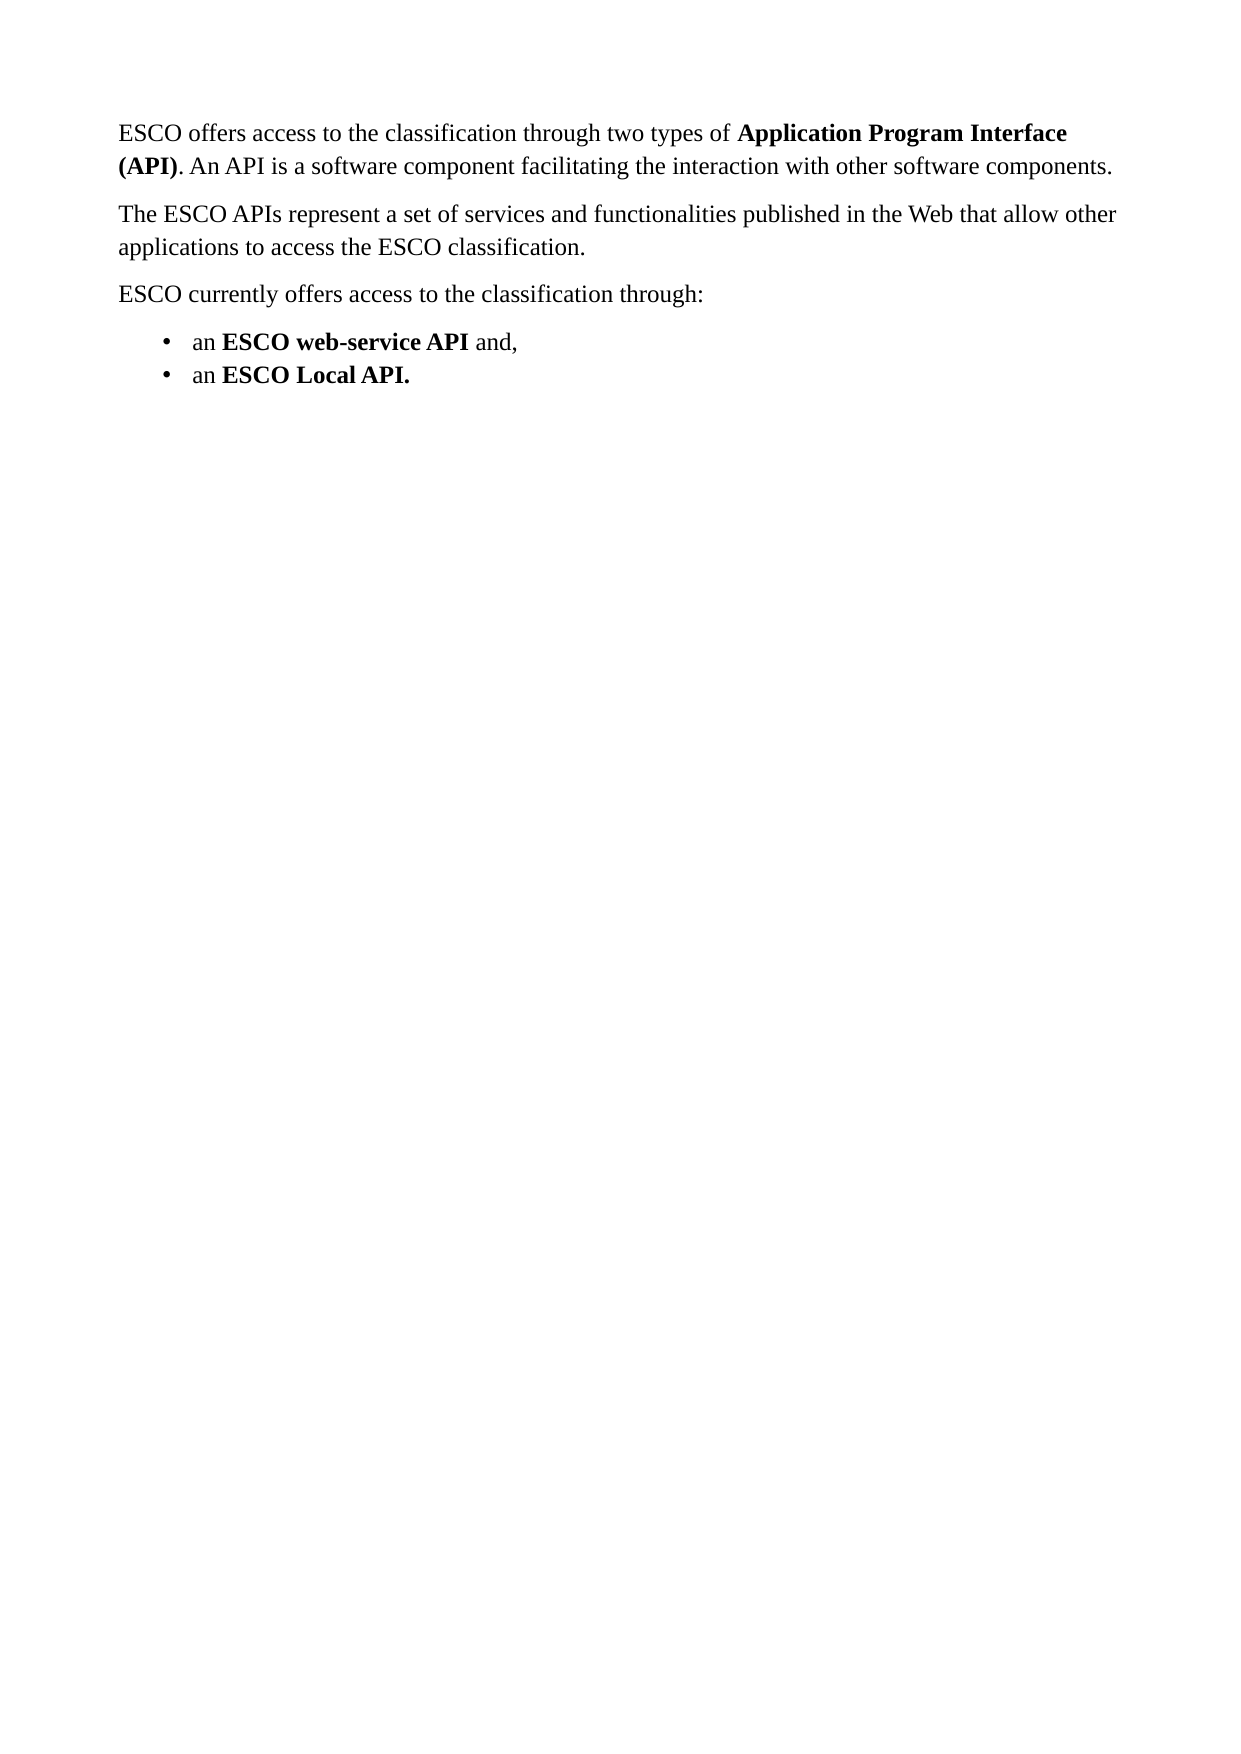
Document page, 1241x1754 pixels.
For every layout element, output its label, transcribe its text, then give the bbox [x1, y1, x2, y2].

list an ESCO web-service API and, [162, 327, 1122, 356]
list an ESCO Local API. [162, 360, 1122, 389]
text ESCO offers access to the classification through two types of Application Program Interface (API). An API is a software component facilitating the interaction with other software components. [118, 118, 1122, 180]
text The ESCO APIs represent a set of services and functionalities published in the Web that allow other applications to access the ESCO classification. [118, 199, 1122, 261]
text ESCO currently offers access to the classification through: [118, 279, 1122, 308]
